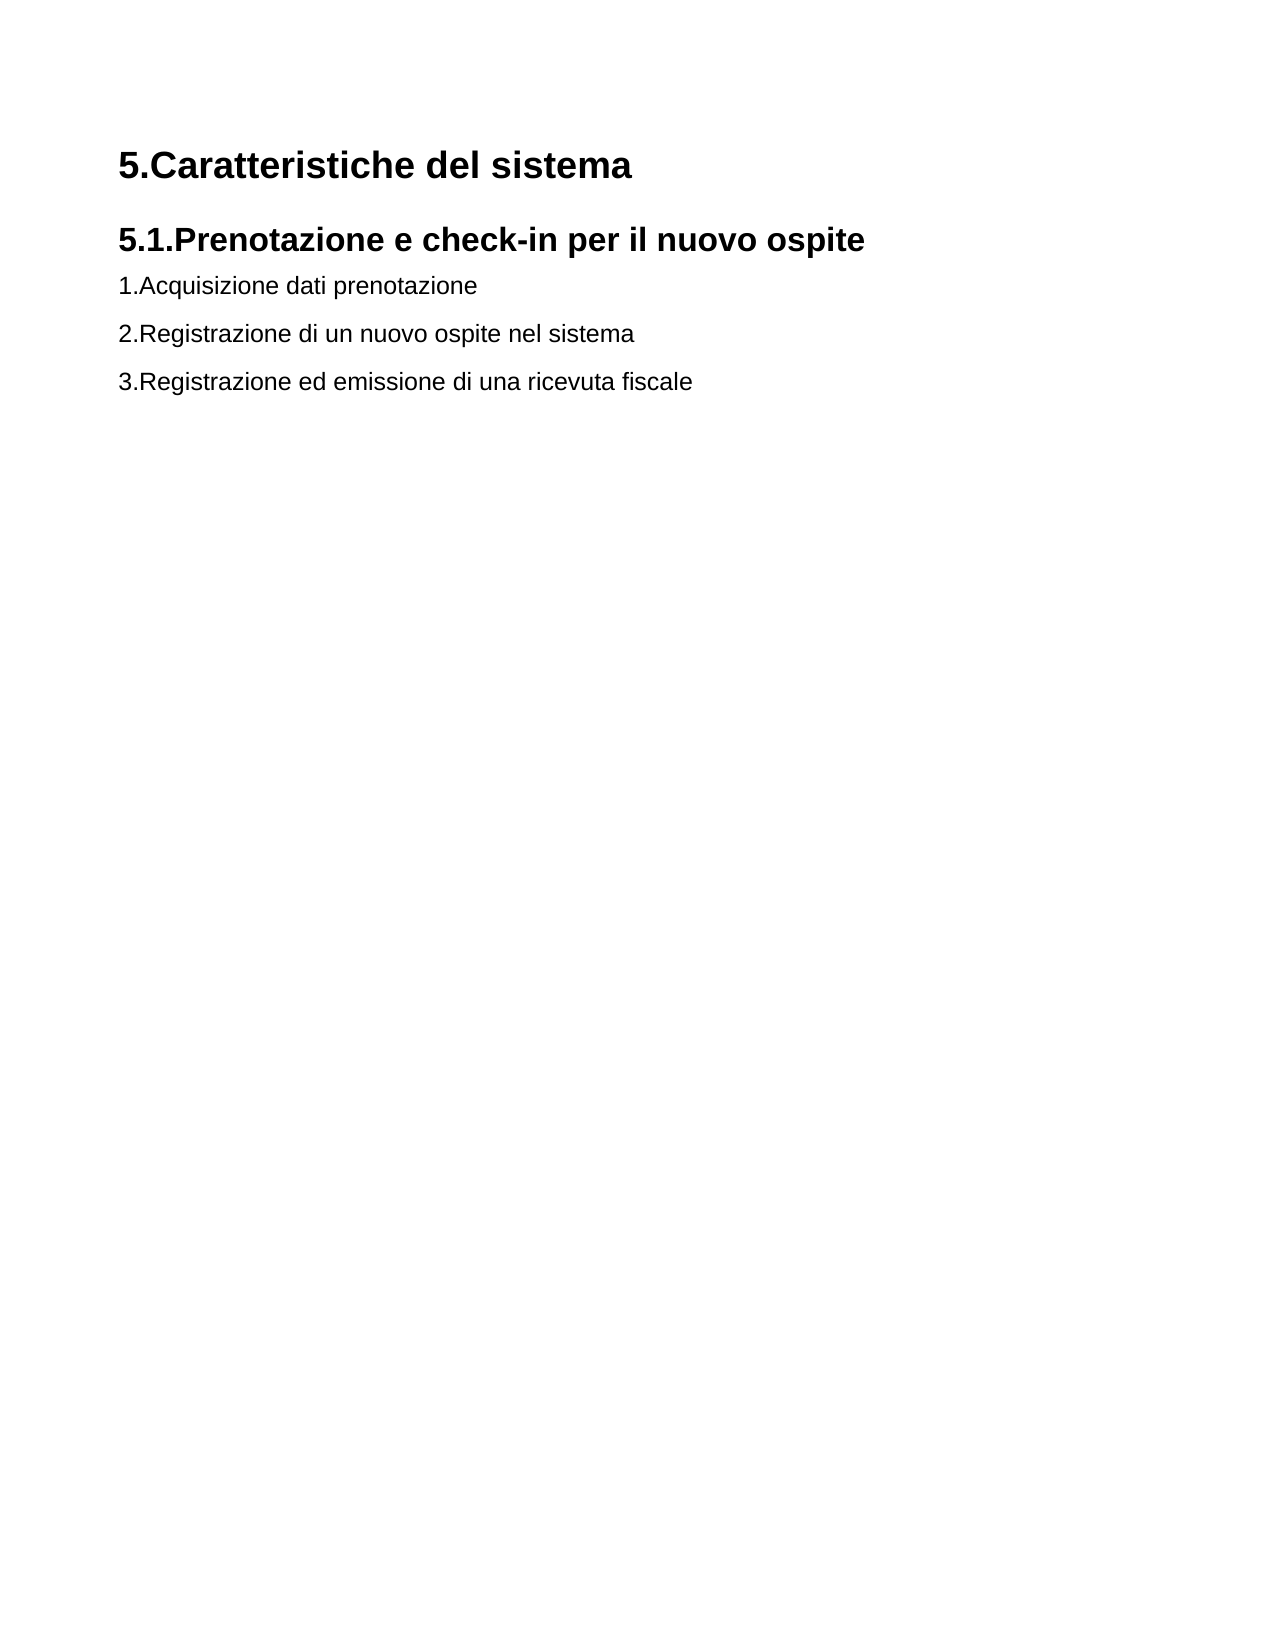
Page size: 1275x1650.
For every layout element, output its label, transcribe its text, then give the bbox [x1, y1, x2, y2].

text 2.Registrazione di un nuovo ospite nel sistema [118, 319, 1157, 348]
subtitle 5.Caratteristiche del sistema [118, 143, 1157, 187]
text 3.Registrazione ed emissione di una ricevuta fiscale [118, 366, 1157, 395]
subtitle 5.1.Prenotazione e check-in per il nuovo ospite [118, 220, 1157, 259]
text 1.Acquisizione dati prenotazione [118, 271, 1157, 300]
